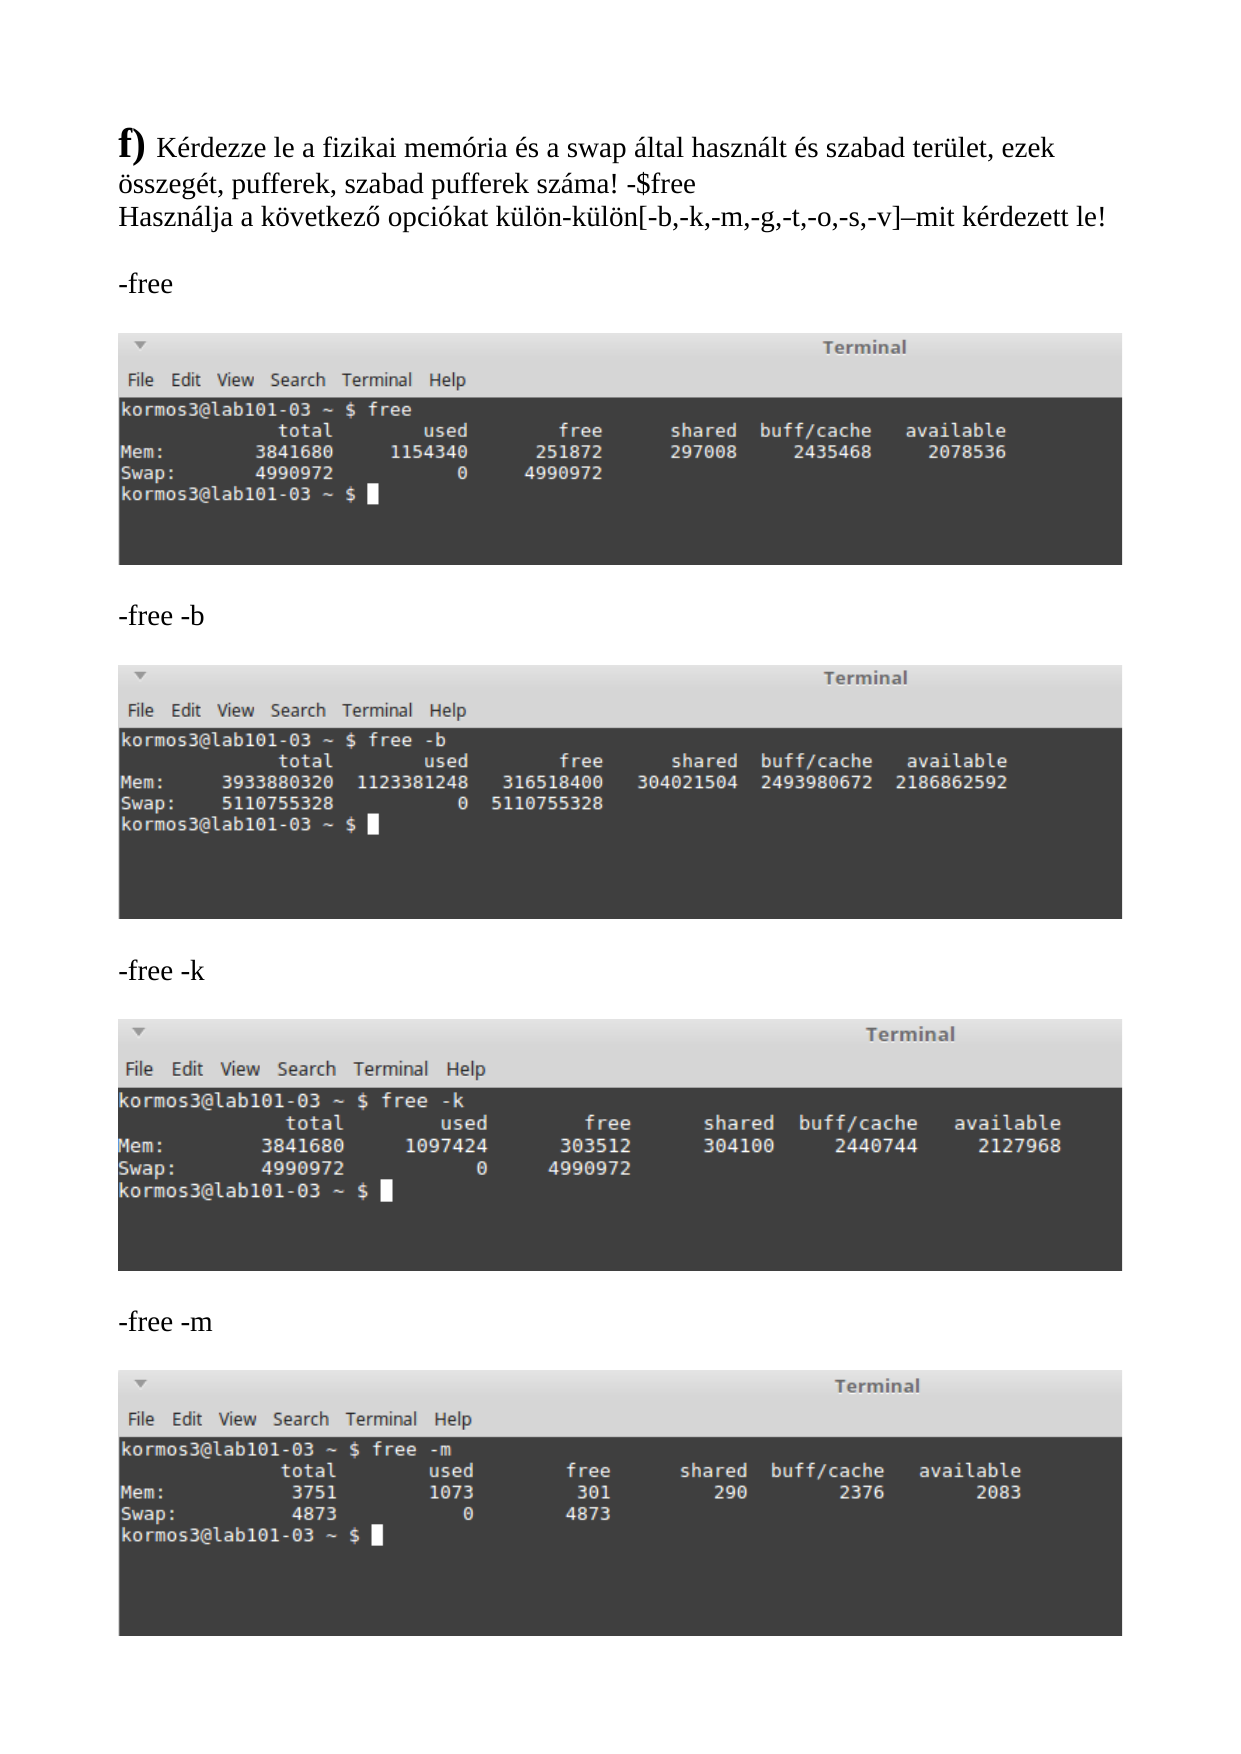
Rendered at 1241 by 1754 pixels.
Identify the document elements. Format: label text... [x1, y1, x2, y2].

text -free -k [118, 953, 1122, 986]
text -free [118, 267, 1122, 300]
text -free -b [118, 598, 1122, 632]
text -free -m [118, 1304, 1122, 1337]
picture [118, 1019, 1123, 1271]
text f) Kérdezze le a fizikai memória és a swap által használt és szabad terület, ezek összegét, pufferek, szabad pufferek száma! -$free [118, 118, 1122, 199]
picture [118, 333, 1123, 565]
picture [118, 665, 1123, 919]
picture [118, 1370, 1123, 1636]
text Használja a következő opciókat külön-külön[-b,-k,-m,-g,-t,-o,-s,-v]–mit kérdezett le! [118, 199, 1122, 233]
